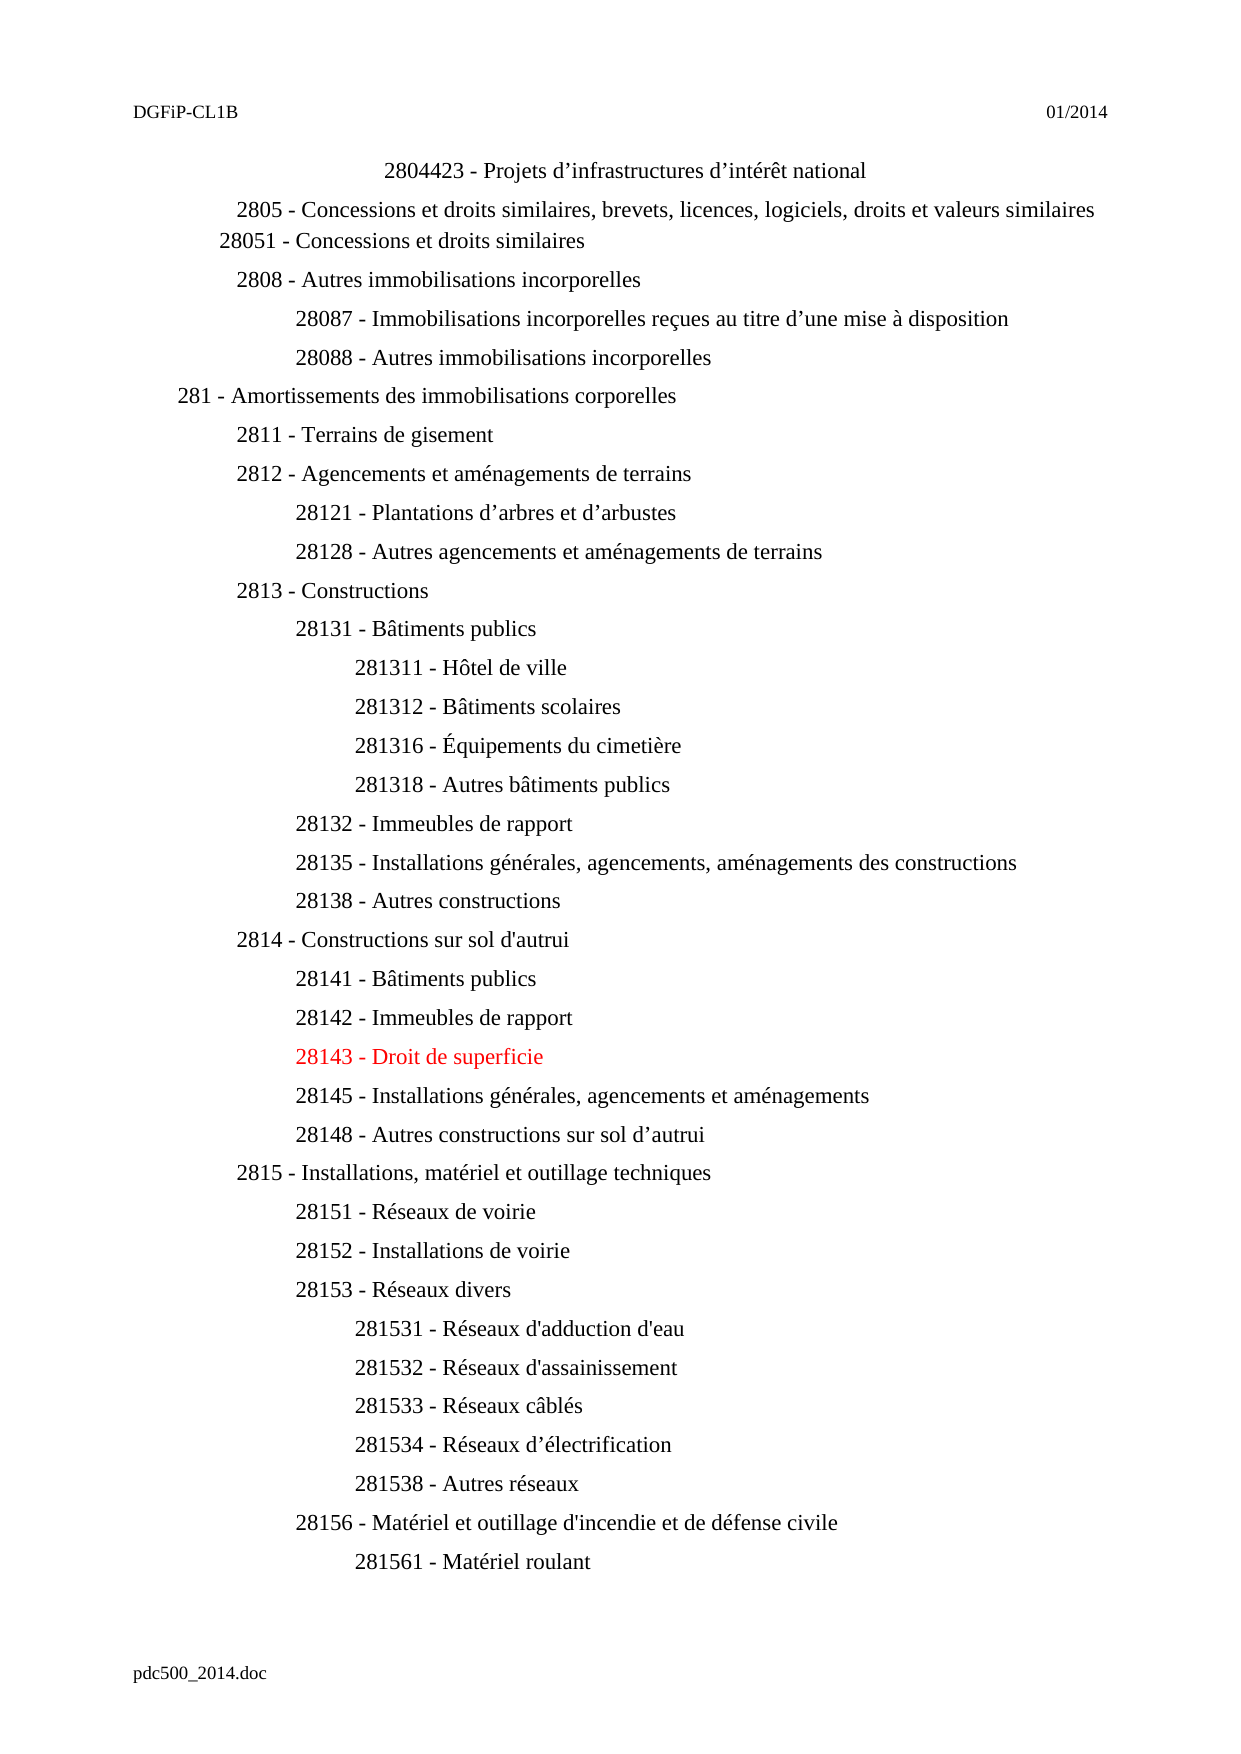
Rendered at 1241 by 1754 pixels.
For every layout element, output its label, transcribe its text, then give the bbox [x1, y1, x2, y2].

text 28051 - Concessions et droits similaires [219, 228, 1122, 253]
text 281318 - Autres bâtiments publics [354, 771, 1107, 797]
text 28142 - Immeubles de rapport [295, 1004, 1107, 1030]
text 281312 - Bâtiments scolaires [354, 693, 1107, 719]
text 28132 - Immeubles de rapport [295, 810, 1107, 836]
text 28145 - Installations générales, agencements et aménagements [295, 1082, 1107, 1108]
text 28088 - Autres immobilisations incorporelles [295, 343, 1107, 370]
text 2812 - Agencements et aménagements de terrains [236, 460, 1107, 486]
text 281534 - Réseaux d’électrification [354, 1431, 1107, 1458]
text 28143 - Droit de superficie [295, 1043, 1107, 1069]
text 28141 - Bâtiments publics [295, 965, 1107, 992]
text 281531 - Réseaux d'adduction d'eau [354, 1315, 1107, 1341]
text 28153 - Réseaux divers [295, 1276, 1107, 1302]
text 28148 - Autres constructions sur sol d’autrui [295, 1121, 1107, 1147]
text 28135 - Installations générales, agencements, aménagements des constructions [295, 849, 1107, 875]
text 2808 - Autres immobilisations incorporelles [236, 266, 1107, 292]
text 28152 - Installations de voirie [295, 1237, 1107, 1263]
text 2815 - Installations, matériel et outillage techniques [236, 1159, 1107, 1186]
text 281316 - Équipements du cimetière [354, 732, 1107, 758]
text 281561 - Matériel roulant [354, 1548, 1107, 1574]
text 281533 - Réseaux câblés [354, 1393, 1107, 1419]
text 281311 - Hôtel de ville [354, 654, 1107, 681]
text 281532 - Réseaux d'assainissement [354, 1354, 1107, 1380]
text 281 - Amortissements des immobilisations corporelles [177, 382, 1107, 409]
text 28128 - Autres agencements et aménagements de terrains [295, 538, 1107, 564]
text 281538 - Autres réseaux [354, 1470, 1107, 1497]
text 28121 - Plantations d’arbres et d’arbustes [295, 499, 1107, 525]
text 2805 - Concessions et droits similaires, brevets, licences, logiciels, droits et valeurs similaires [236, 196, 1107, 222]
text 28156 - Matériel et outillage d'incendie et de défense civile [295, 1509, 1107, 1536]
text 2811 - Terrains de gisement [236, 421, 1107, 448]
text 2813 - Constructions [236, 577, 1107, 603]
text 2804423 - Projets d’infrastructures d’intérêt national [384, 157, 1107, 183]
text 28087 - Immobilisations incorporelles reçues au titre d’une mise à disposition [295, 305, 1107, 331]
text 28131 - Bâtiments publics [295, 616, 1107, 642]
text 28138 - Autres constructions [295, 887, 1107, 914]
text 2814 - Constructions sur sol d'autrui [236, 926, 1107, 953]
text 28151 - Réseaux de voirie [295, 1198, 1107, 1225]
